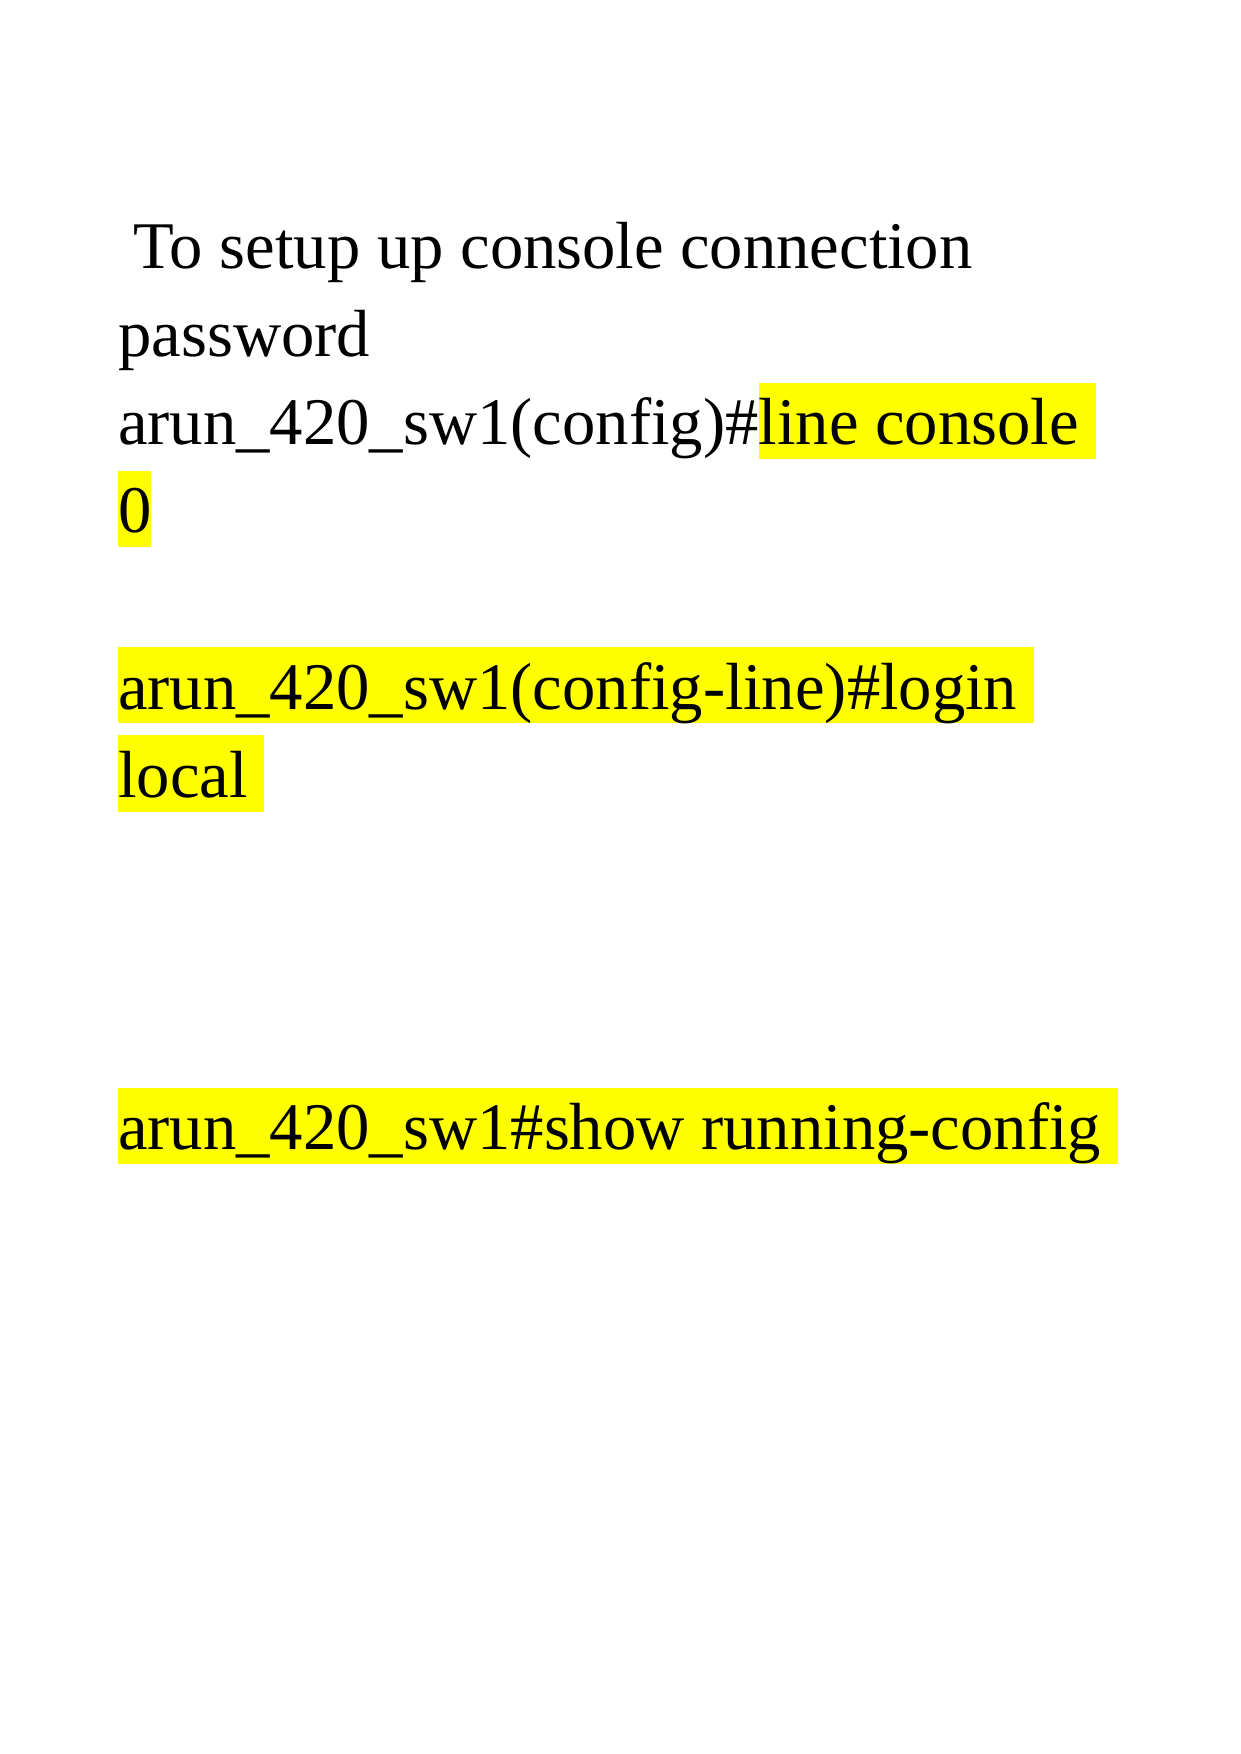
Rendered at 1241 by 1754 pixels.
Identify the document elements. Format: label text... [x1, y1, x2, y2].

text arun_420_sw1(config-line)#login local [118, 647, 1122, 812]
text To setup up console connection password [118, 206, 1122, 371]
text arun_420_sw1#show running-config [118, 1087, 1122, 1164]
text arun_420_sw1(config)#line console 0 [118, 382, 1122, 547]
